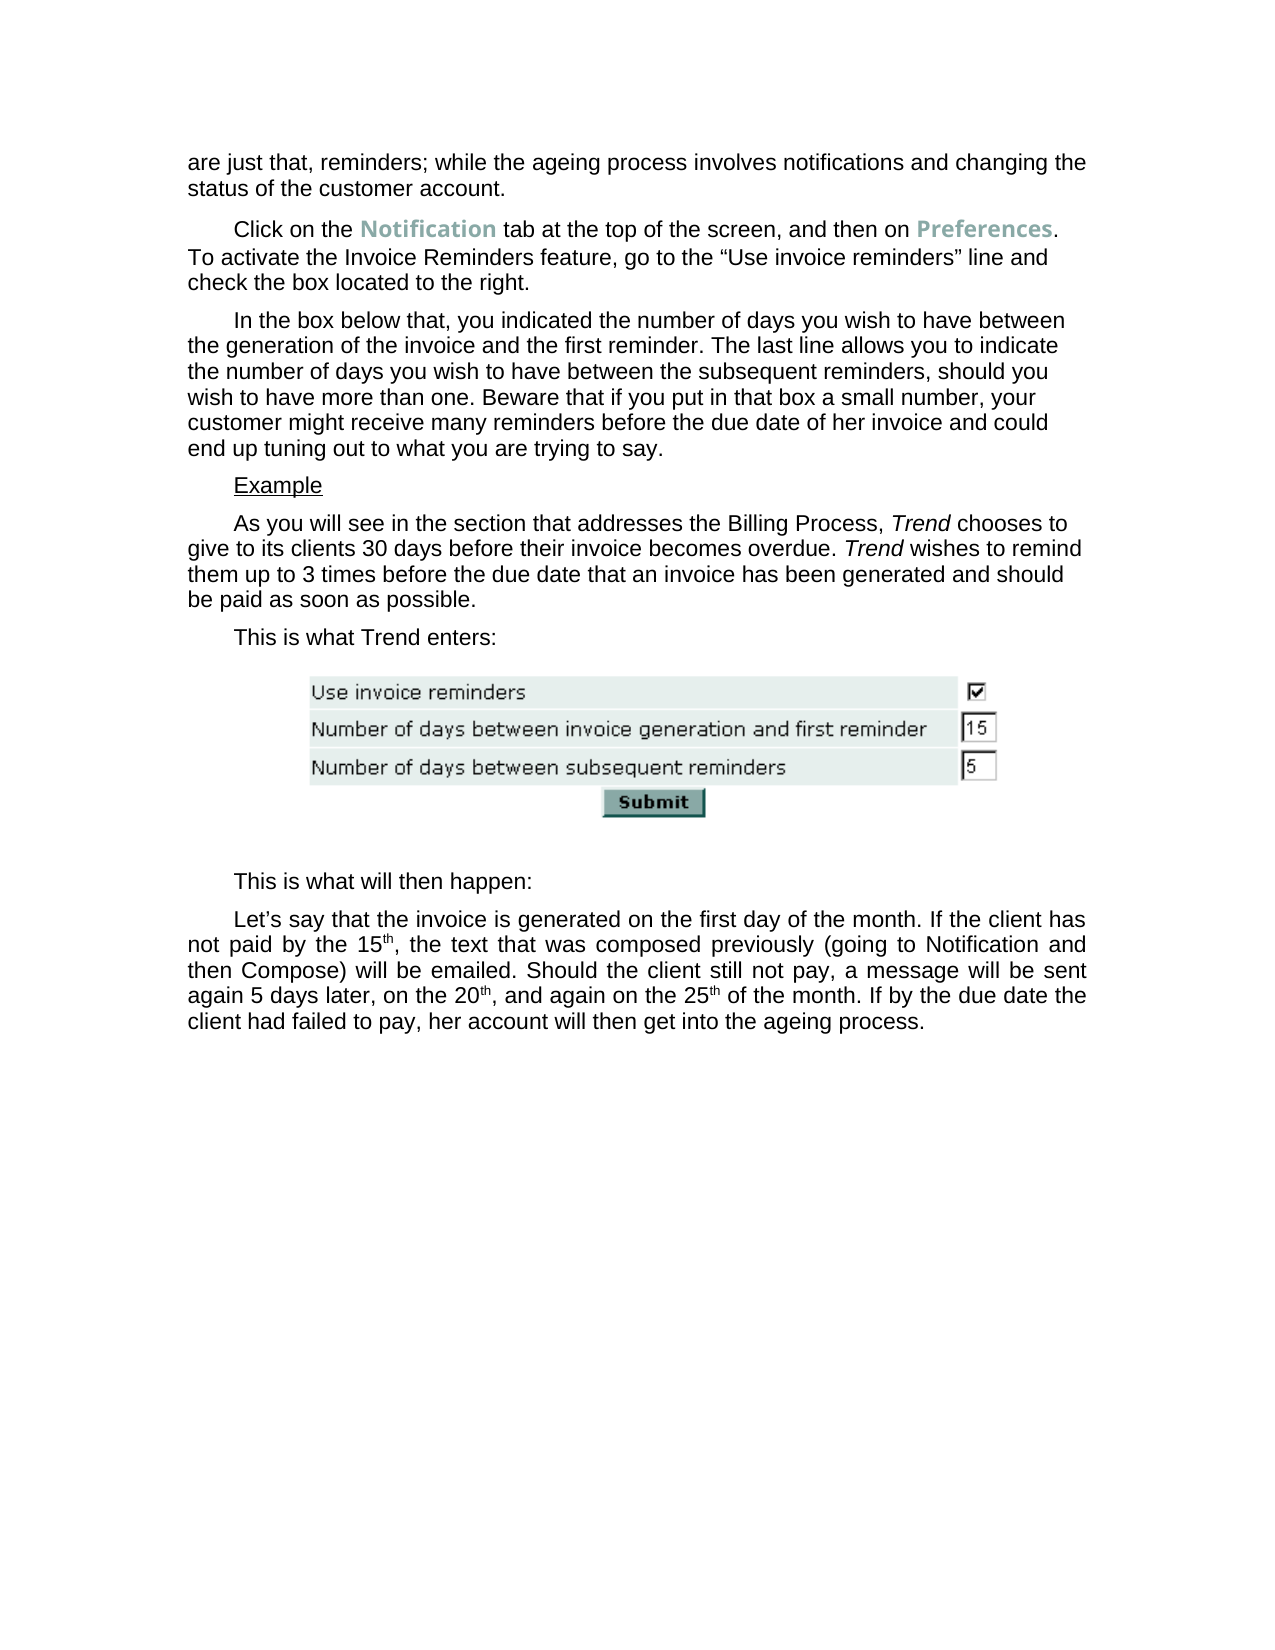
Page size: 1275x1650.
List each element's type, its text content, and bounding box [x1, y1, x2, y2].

text This is what Trend enters: [187, 624, 1087, 650]
text Example [187, 473, 1087, 498]
text are just that, reminders; while the ageing process involves notifications and changing the status of the customer account. [187, 150, 1087, 201]
text This is what will then happen: [187, 869, 1087, 894]
text Click on the Notification tab at the top of the screen, and then on Preferences. To activate the Invoice Reminders feature, go to the “Use invoice reminders” line and check the box located to the right. [187, 213, 1087, 296]
text In the box below that, you indicated the number of days you wish to have between the generation of the invoice and the first reminder. The last line allows you to indicate the number of days you wish to have between the subsequent reminders, should you wish to have more than one. Beware that if you put in that box a small number, your customer might receive many reminders before the due date of her invoice and could end up tuning out to what you are trying to say. [187, 307, 1087, 461]
text As you will see in the section that addresses the Billing Process, Trend chooses to give to its clients 30 days before their invoice becomes overdue. Trend wishes to remind them up to 3 times before the due date that an invoice has been generated and should be paid as soon as possible. [187, 510, 1087, 613]
text Let’s say that the invoice is generated on the first day of the month. If the client has not paid by the 15th, the text that was composed previously (going to Notification and then Compose) will be emailed. Should the client still not pay, a message will be sent again 5 days later, on the 20th, and again on the 25th of the month. If by the due date the client had failed to pay, her account will then get into the ageing process. [187, 906, 1087, 1034]
